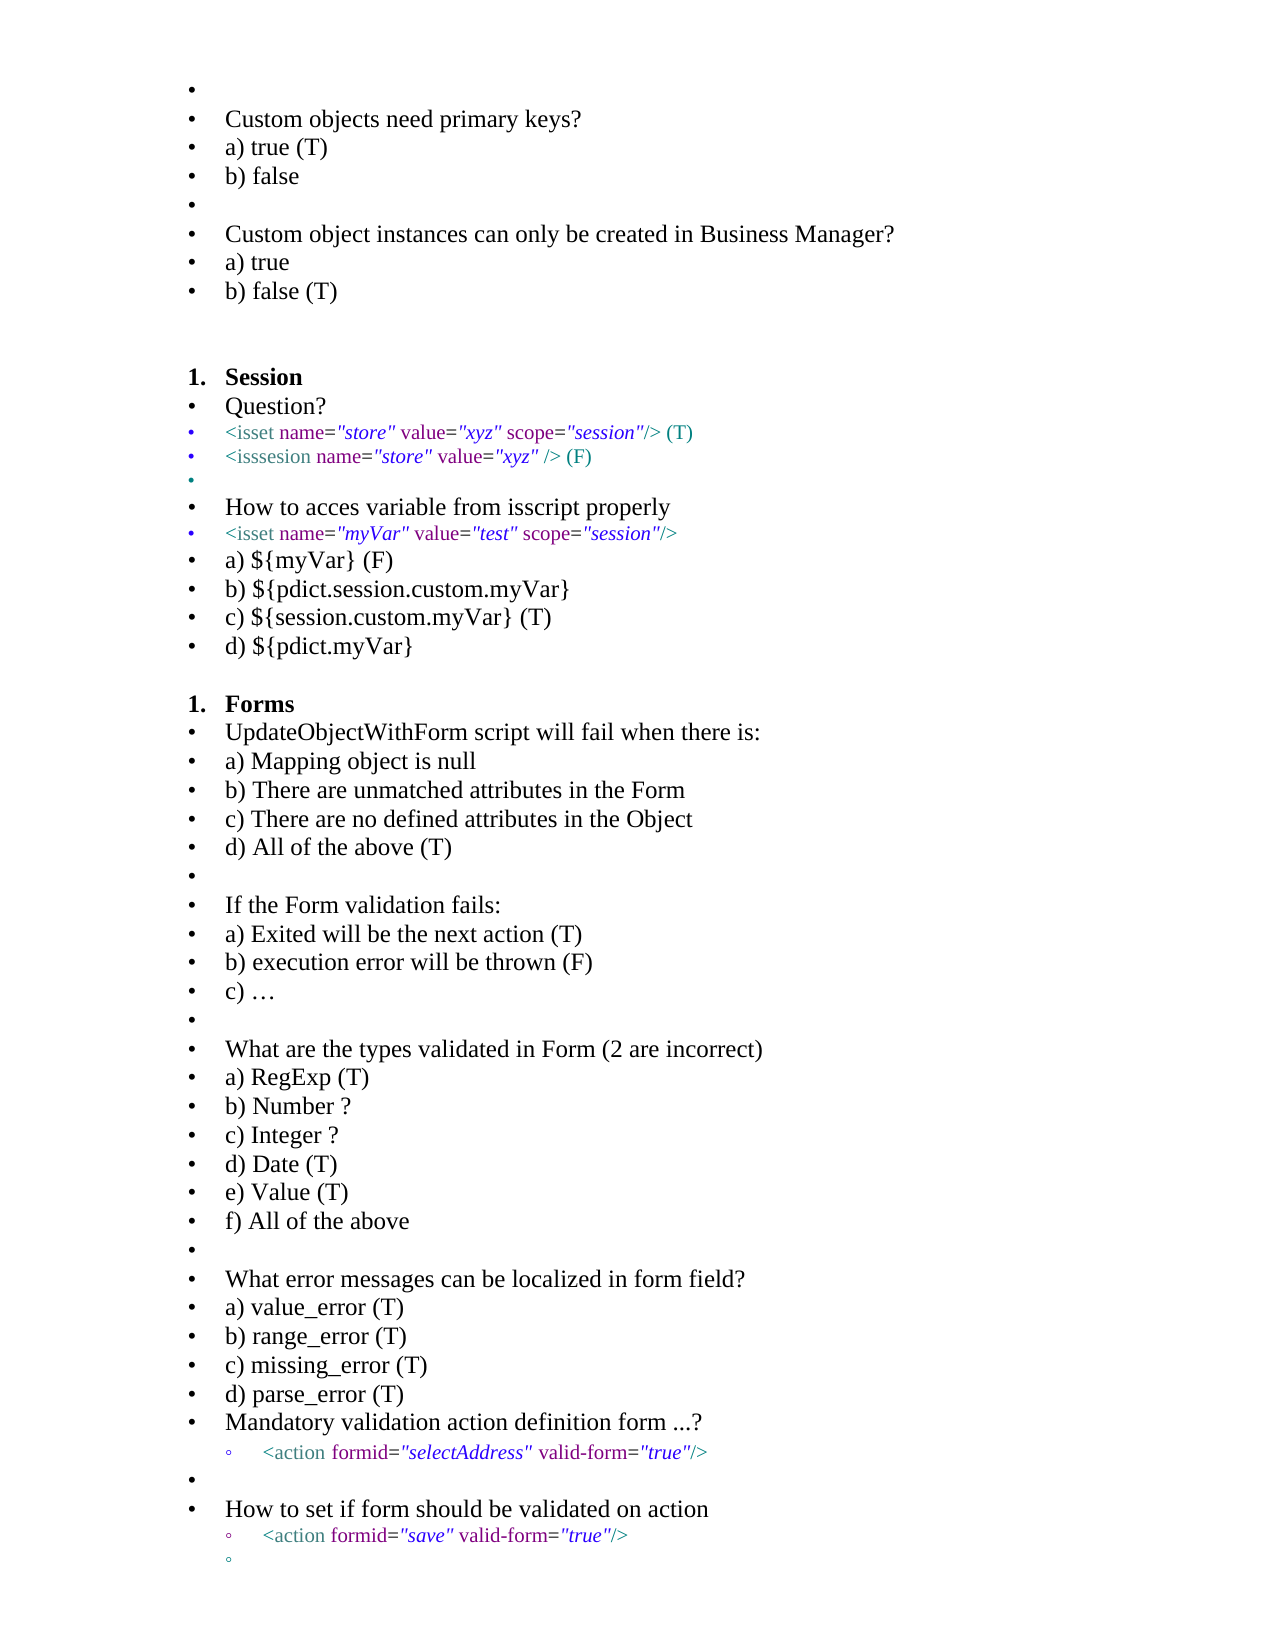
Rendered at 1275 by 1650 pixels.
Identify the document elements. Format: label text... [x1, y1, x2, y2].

list <isset name="myVar" value="test" scope="session"/> [187, 521, 1125, 545]
list Mandatory validation action definition form ...? [187, 1407, 1125, 1436]
list Session [187, 362, 1125, 391]
list What error messages can be localized in form field? [187, 1264, 1125, 1292]
list Custom object instances can only be created in Business Manager? [187, 219, 1125, 247]
list Forms [187, 689, 1125, 717]
list b) Number ? [187, 1091, 1125, 1120]
list <isssesion name="store" value="xyz" /> (F) [187, 444, 1125, 468]
list d) All of the above (T) [187, 832, 1125, 861]
list a) true [187, 247, 1125, 276]
list d) Date (T) [187, 1149, 1125, 1177]
list b) range_error (T) [187, 1321, 1125, 1350]
list d) parse_error (T) [187, 1379, 1125, 1407]
list <isset name="store" value="xyz" scope="session"/> (T) [187, 420, 1125, 444]
list b) ${pdict.session.custom.myVar} [187, 574, 1125, 602]
list <action formid="selectAddress" valid-form="true"/> [225, 1436, 1125, 1465]
list e) Value (T) [187, 1177, 1125, 1206]
list d) ${pdict.myVar} [187, 631, 1125, 660]
list c) … [187, 976, 1125, 1005]
list c) There are no defined attributes in the Object [187, 804, 1125, 832]
list a) value_error (T) [187, 1292, 1125, 1321]
list Custom objects need primary keys? [187, 104, 1125, 132]
list a) ${myVar} (F) [187, 545, 1125, 574]
list b) false (T) [187, 276, 1125, 305]
list Question? [187, 391, 1125, 420]
list What are the types validated in Form (2 are incorrect) [187, 1034, 1125, 1062]
list f) All of the above [187, 1206, 1125, 1235]
list How to set if form should be validated on action [187, 1494, 1125, 1522]
list b) There are unmatched attributes in the Form [187, 775, 1125, 804]
list b) execution error will be thrown (F) [187, 947, 1125, 976]
list a) true (T) [187, 132, 1125, 161]
list a) Mapping object is null [187, 746, 1125, 775]
list c) ${session.custom.myVar} (T) [187, 602, 1125, 631]
list c) missing_error (T) [187, 1350, 1125, 1379]
list How to acces variable from isscript properly [187, 492, 1125, 521]
list UpdateObjectWithForm script will fail when there is: [187, 717, 1125, 746]
list If the Form validation fails: [187, 890, 1125, 919]
list a) RegExp (T) [187, 1062, 1125, 1091]
list c) Integer ? [187, 1120, 1125, 1149]
list a) Exited will be the next action (T) [187, 919, 1125, 947]
list <action formid="save" valid-form="true"/> [225, 1522, 1125, 1547]
list b) false [187, 161, 1125, 190]
